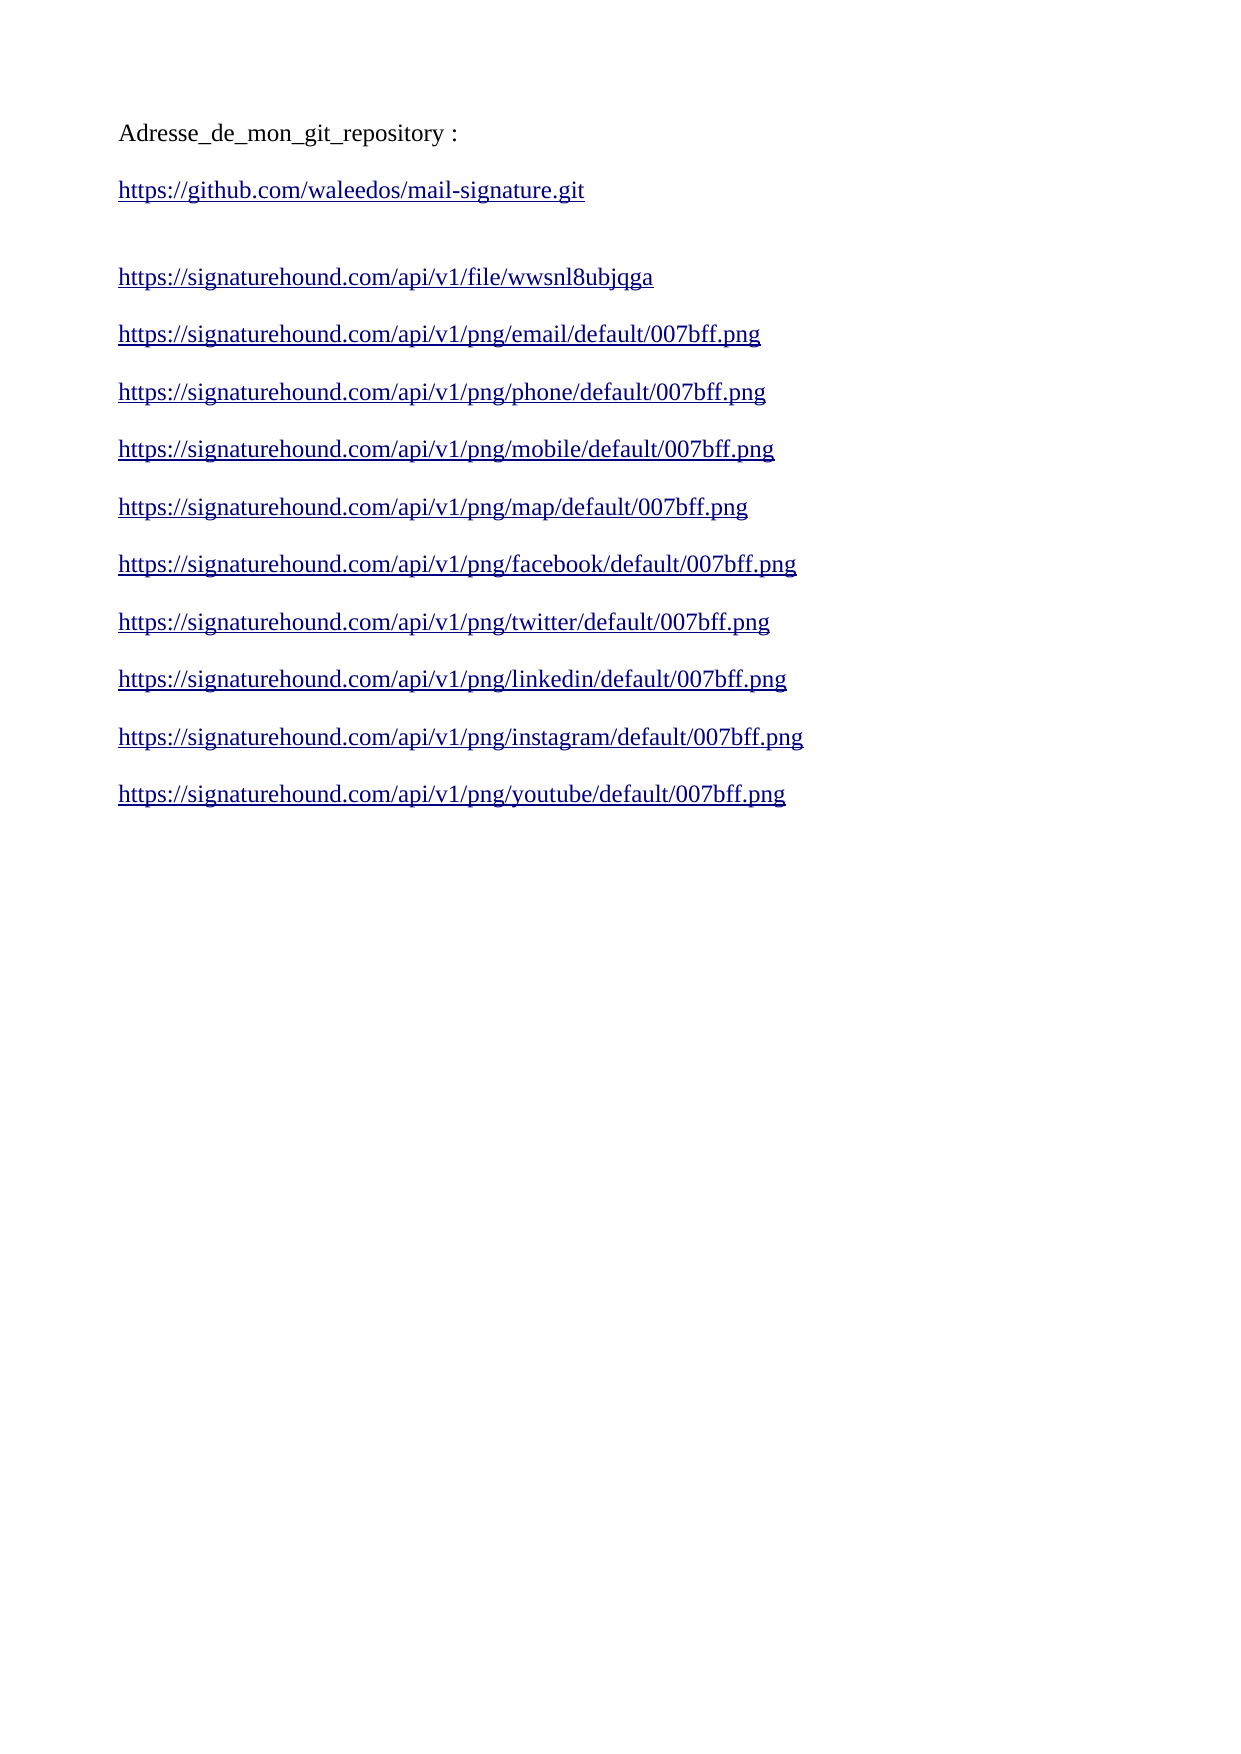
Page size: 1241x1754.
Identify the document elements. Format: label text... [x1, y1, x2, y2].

text https://signaturehound.com/api/v1/png/linkedin/default/007bff.png [118, 664, 1122, 693]
text https://github.com/waleedos/mail-signature.git [118, 176, 1122, 204]
text Adresse_de_mon_git_repository : [118, 118, 1122, 147]
text https://signaturehound.com/api/v1/file/wwsnl8ubjqga [118, 262, 1122, 291]
text https://signaturehound.com/api/v1/png/map/default/007bff.png [118, 492, 1122, 521]
text https://signaturehound.com/api/v1/png/twitter/default/007bff.png [118, 607, 1122, 636]
text https://signaturehound.com/api/v1/png/youtube/default/007bff.png [118, 779, 1122, 808]
text https://signaturehound.com/api/v1/png/phone/default/007bff.png [118, 377, 1122, 406]
text https://signaturehound.com/api/v1/png/mobile/default/007bff.png [118, 434, 1122, 463]
text https://signaturehound.com/api/v1/png/email/default/007bff.png [118, 319, 1122, 348]
text https://signaturehound.com/api/v1/png/facebook/default/007bff.png [118, 549, 1122, 578]
text https://signaturehound.com/api/v1/png/instagram/default/007bff.png [118, 722, 1122, 751]
